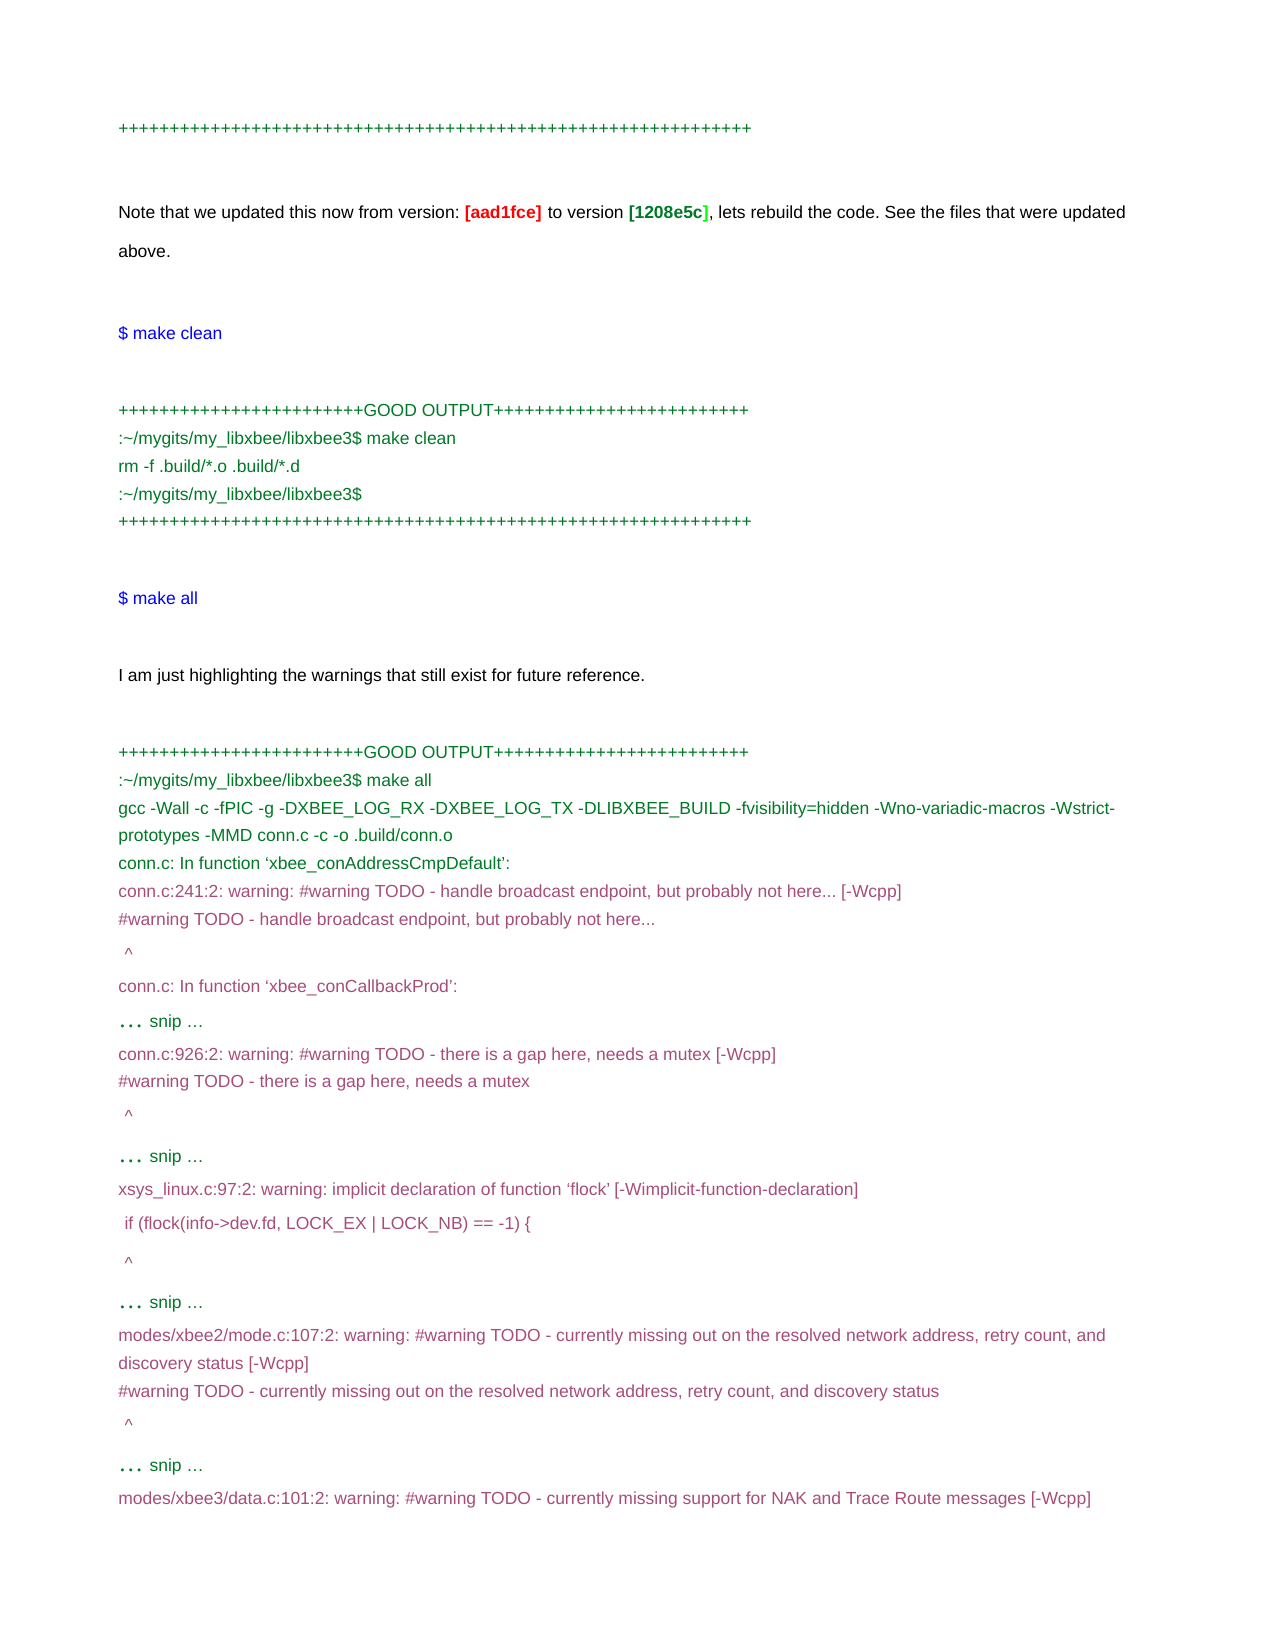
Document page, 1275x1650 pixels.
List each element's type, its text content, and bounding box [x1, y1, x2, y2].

text :~/mygits/my_libxbee/libxbee3$ make clean [118, 428, 1157, 448]
text ^ [118, 937, 1157, 965]
text … snip … [118, 1139, 1157, 1168]
text Note that we updated this now from version: [aad1fce] to version [1208e5c], lets rebuild the code. See the files that were updated above. [118, 195, 1157, 263]
text if (flock(info->dev.fd, LOCK_EX | LOCK_NB) == -1) { [118, 1206, 1157, 1235]
text :~/mygits/my_libxbee/libxbee3$ make all [118, 770, 1157, 790]
text ++++++++++++++++++++++++++++++++++++++++++++++++++++++++++++++ [118, 118, 1157, 138]
text … snip … [118, 1285, 1157, 1314]
text #warning TODO - handle broadcast endpoint, but probably not here... [118, 909, 1157, 929]
text ++++++++++++++++++++++++GOOD OUTPUT+++++++++++++++++++++++++ [118, 400, 1157, 420]
text xsys_linux.c:97:2: warning: implicit declaration of function ‘flock’ [-Wimplicit-function-declaration] [118, 1178, 1157, 1199]
text #warning TODO - there is a gap here, needs a mutex [118, 1071, 1157, 1092]
text I am just highlighting the warnings that still exist for future reference. [118, 665, 1157, 685]
text :~/mygits/my_libxbee/libxbee3$ [118, 483, 1157, 504]
text ^ [118, 1246, 1157, 1274]
text … snip … [118, 1448, 1157, 1477]
text conn.c:926:2: warning: #warning TODO - there is a gap here, needs a mutex [-Wcpp] [118, 1044, 1157, 1064]
text #warning TODO - currently missing out on the resolved network address, retry count, and discovery status [118, 1381, 1157, 1401]
text ++++++++++++++++++++++++++++++++++++++++++++++++++++++++++++++ [118, 511, 1157, 532]
text ^ [118, 1099, 1157, 1128]
text modes/xbee3/data.c:101:2: warning: #warning TODO - currently missing support for NAK and Trace Route messages [-Wcpp] [118, 1488, 1157, 1508]
text modes/xbee2/mode.c:107:2: warning: #warning TODO - currently missing out on the resolved network address, retry count, and discovery status [-Wcpp] [118, 1325, 1157, 1373]
text $ make all [118, 588, 1157, 608]
text conn.c: In function ‘xbee_conAddressCmpDefault’: [118, 853, 1157, 873]
text ++++++++++++++++++++++++GOOD OUTPUT+++++++++++++++++++++++++ [118, 742, 1157, 762]
text gcc -Wall -c -fPIC -g -DXBEE_LOG_RX -DXBEE_LOG_TX -DLIBXBEE_BUILD -fvisibility=hidden -Wno-variadic-macros -Wstrict-prototypes -MMD conn.c -c -o .build/conn.o [118, 798, 1157, 846]
text … snip … [118, 1004, 1157, 1033]
text $ make clean [118, 323, 1157, 343]
text conn.c:241:2: warning: #warning TODO - handle broadcast endpoint, but probably not here... [-Wcpp] [118, 881, 1157, 901]
text rm -f .build/*.o .build/*.d [118, 456, 1157, 476]
text conn.c: In function ‘xbee_conCallbackProd’: [118, 976, 1157, 996]
text ^ [118, 1408, 1157, 1437]
